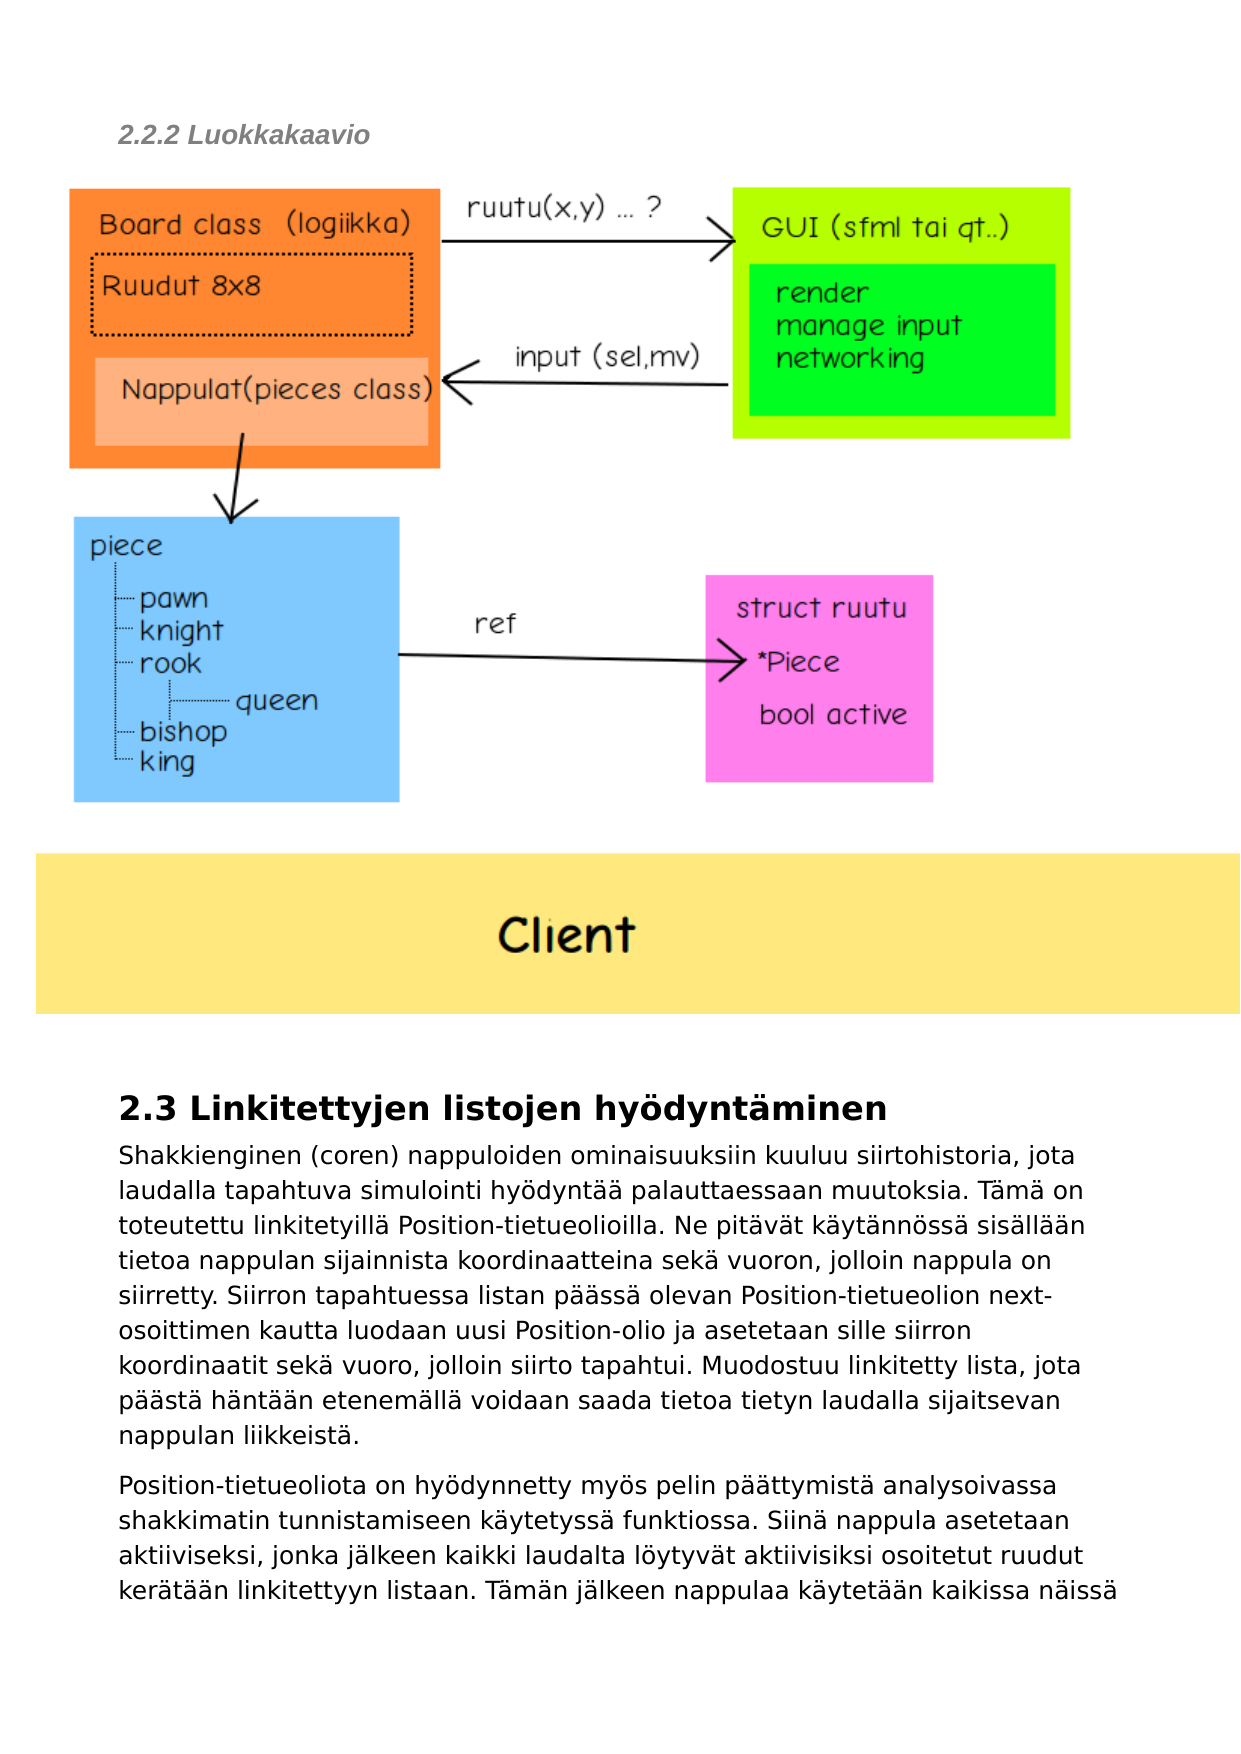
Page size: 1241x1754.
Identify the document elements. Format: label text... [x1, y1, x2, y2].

subtitle 2.3 Linkitettyjen listojen hyödyntäminen [118, 1090, 1122, 1129]
subtitle 2.2.2 Luokkakaavio [118, 118, 1122, 150]
text Position-tietueoliota on hyödynnetty myös pelin päättymistä analysoivassa shakkimatin tunnistamiseen käytetyssä funktiossa. Siinä nappula asetetaan aktiiviseksi, jonka jälkeen kaikki laudalta löytyvät aktiivisiksi osoitetut ruudut kerätään linkitettyyn listaan. Tämän jälkeen nappulaa käytetään kaikissa näissä [118, 1471, 1122, 1605]
picture [36, 162, 1240, 1014]
text Shakkienginen (coren) nappuloiden ominaisuuksiin kuuluu siirtohistoria, jota laudalla tapahtuva simulointi hyödyntää palauttaessaan muutoksia. Tämä on toteutettu linkitetyillä Position-tietueolioilla. Ne pitävät käytännössä sisällään tietoa nappulan sijainnista koordinaatteina sekä vuoron, jolloin nappula on siirretty. Siirron tapahtuessa listan päässä olevan Position-tietueolion next-osoittimen kautta luodaan uusi Position-olio ja asetetaan sille siirron koordinaatit sekä vuoro, jolloin siirto tapahtui. Muodostuu linkitetty lista, jota päästä häntään etenemällä voidaan saada tietoa tietyn laudalla sijaitsevan nappulan liikkeistä. [118, 1141, 1122, 1450]
